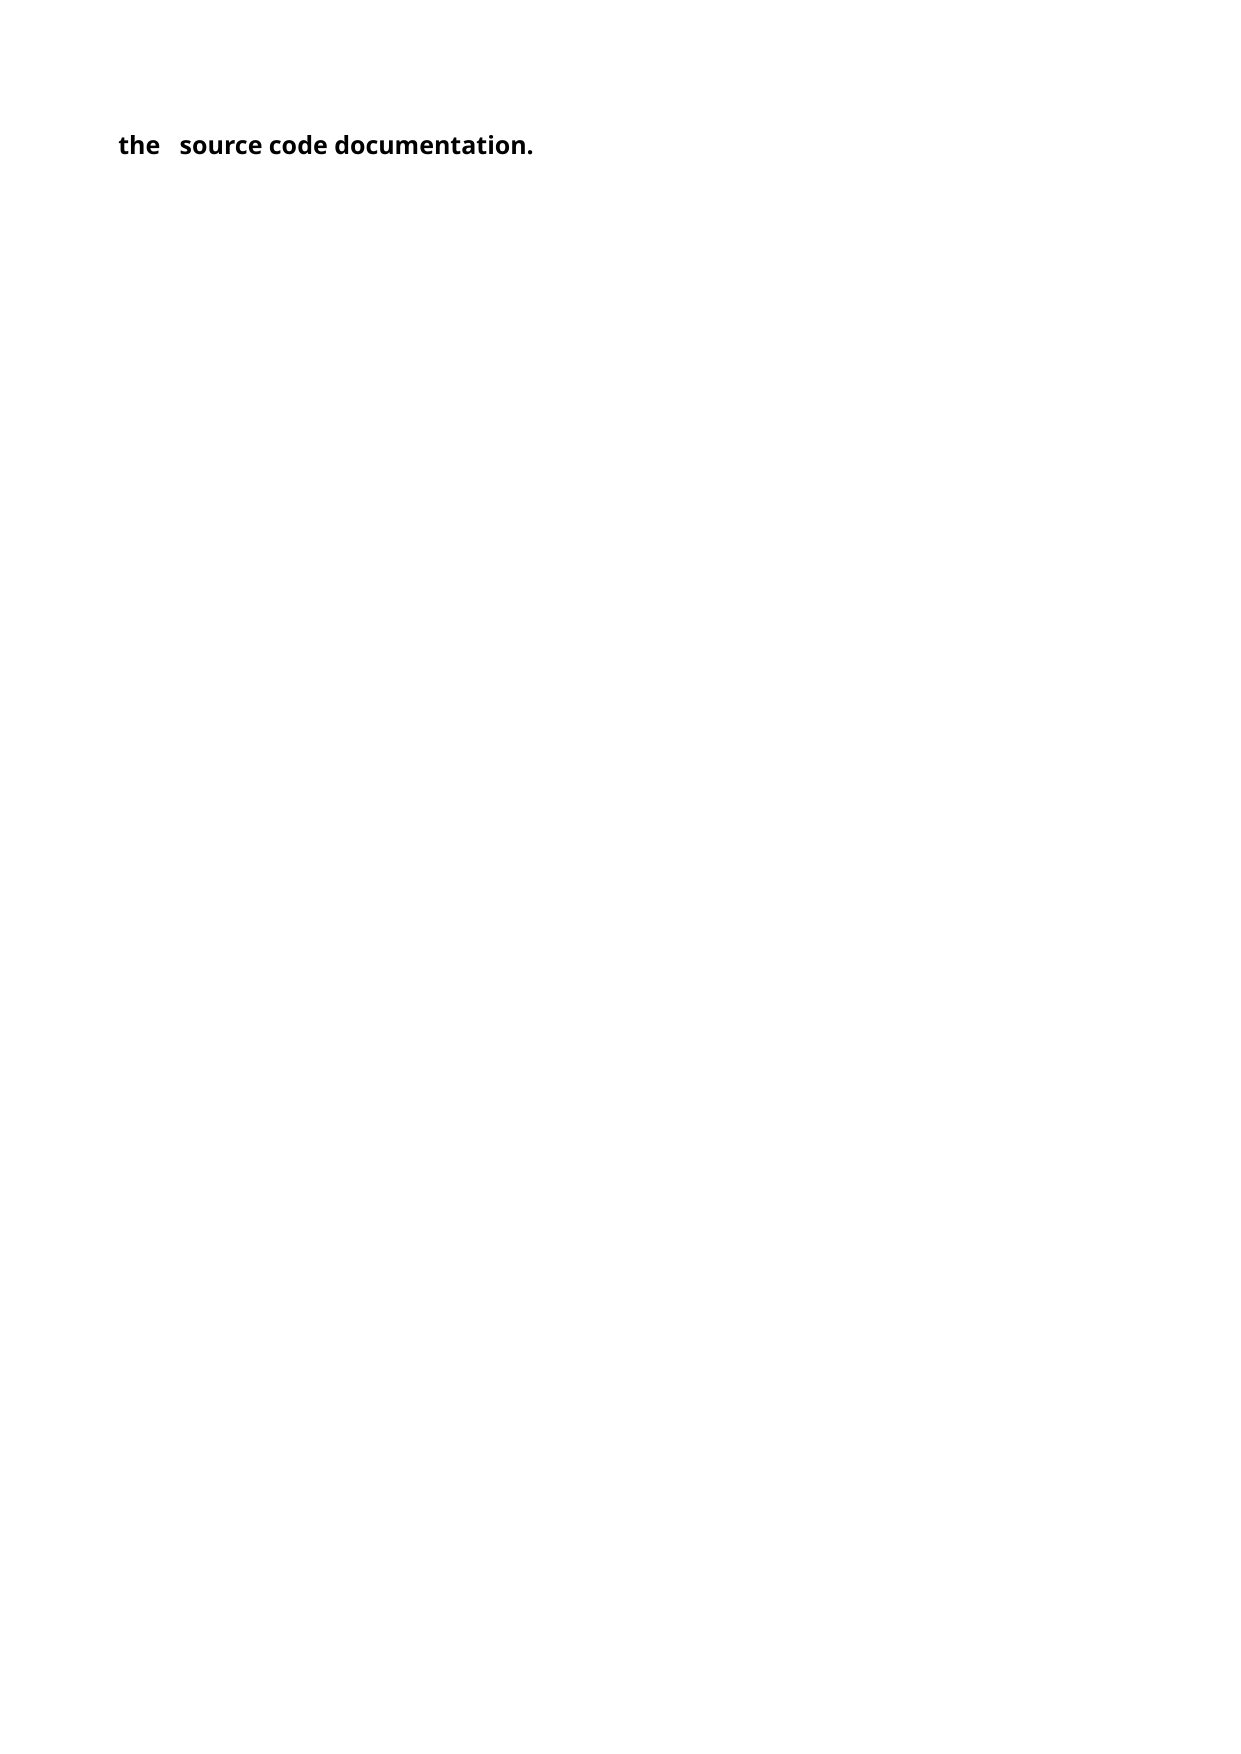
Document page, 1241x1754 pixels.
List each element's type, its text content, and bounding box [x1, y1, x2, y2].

text the source code documentation. [118, 118, 1122, 163]
